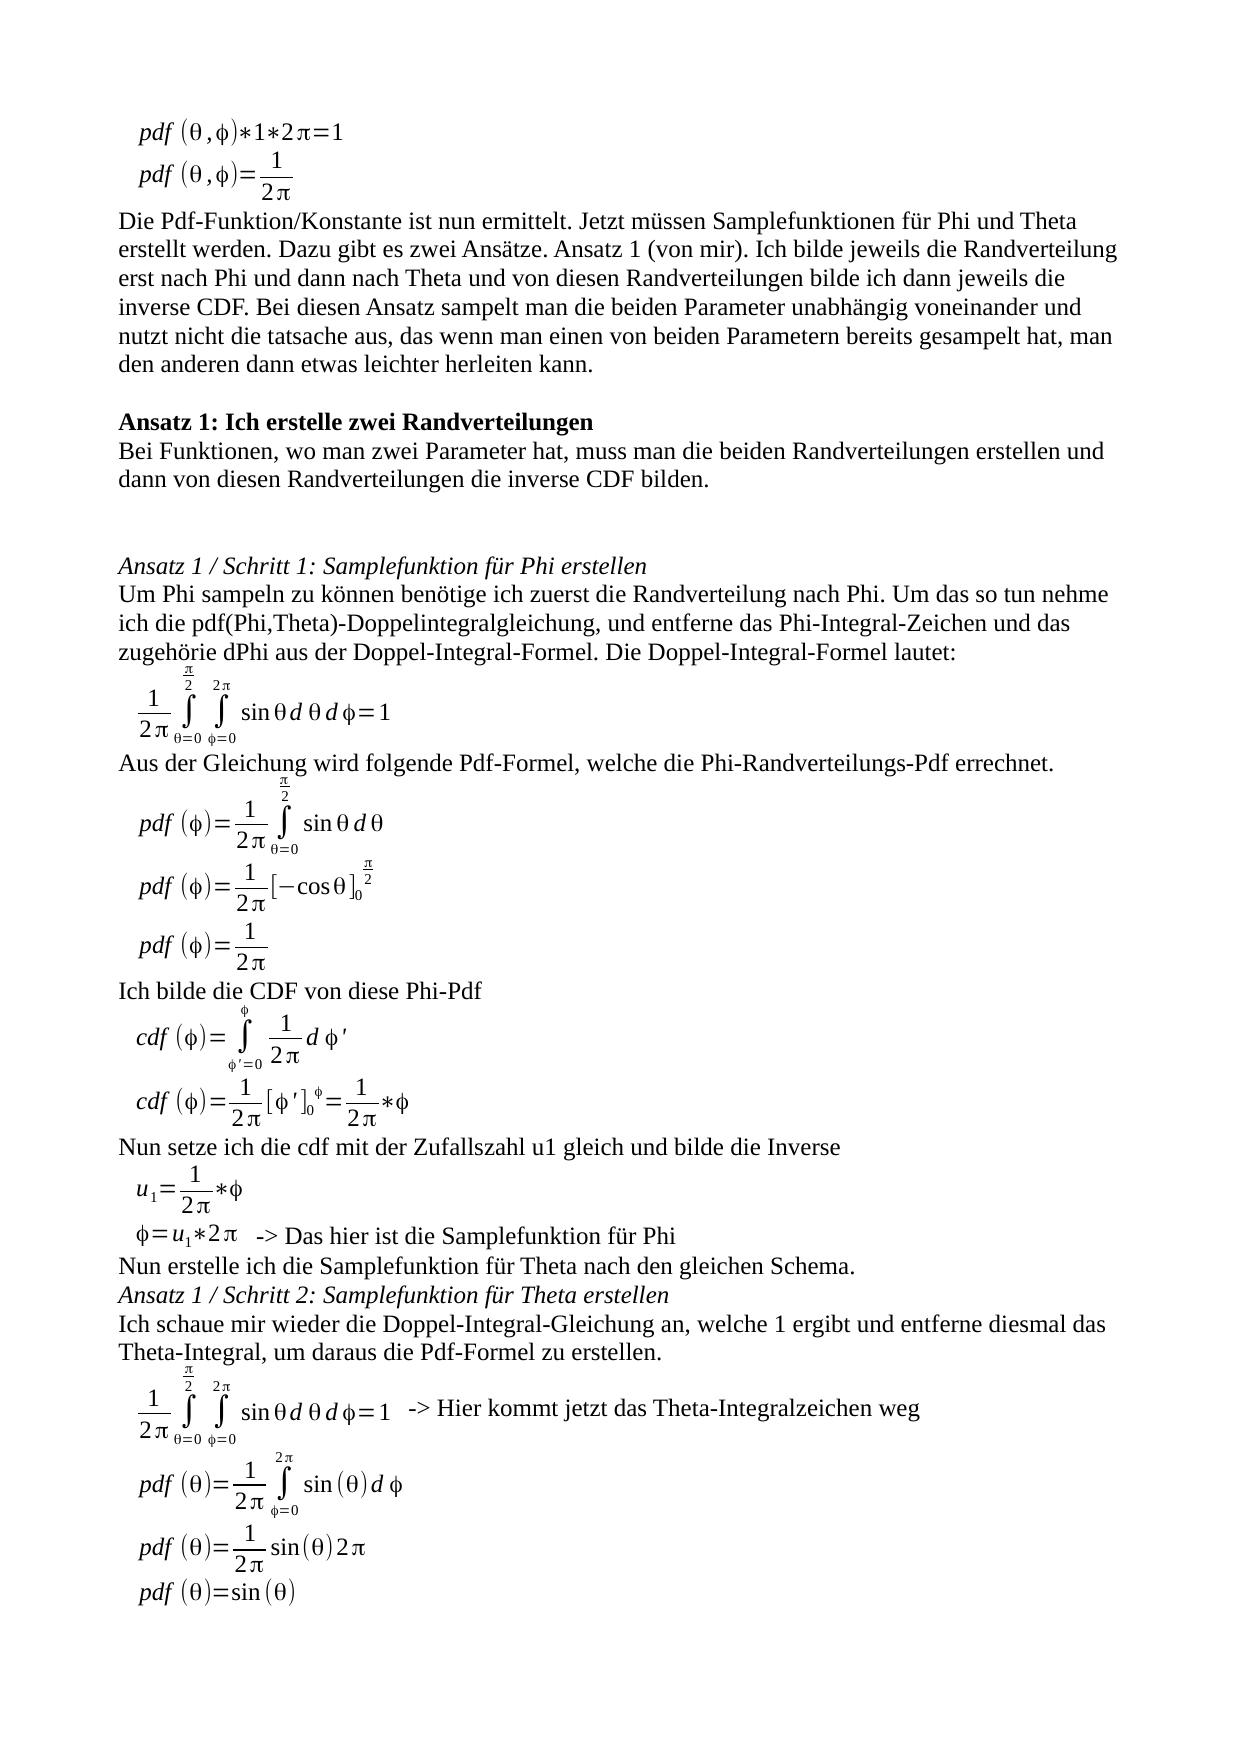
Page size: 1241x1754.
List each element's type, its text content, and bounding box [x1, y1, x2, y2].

text Um Phi sampeln zu können benötige ich zuerst die Randverteilung nach Phi. Um das so tun nehme ich die pdf(Phi,Theta)-Doppelintegralgleichung, und entferne das Phi-Integral-Zeichen und das zugehörie dPhi aus der Doppel-Integral-Formel. Die Doppel-Integral-Formel lautet: [118, 579, 1122, 666]
text Nun setze ich die cdf mit der Zufallszahl u1 gleich und bilde die Inverse [118, 1132, 1122, 1161]
text Ich bilde die CDF von diese Phi-Pdf [118, 976, 1122, 1005]
text Die Pdf-Funktion/Konstante ist nun ermittelt. Jetzt müssen Samplefunktionen für Phi und Theta erstellt werden. Dazu gibt es zwei Ansätze. Ansatz 1 (von mir). Ich bilde jeweils die Randverteilung erst nach Phi und dann nach Theta und von diesen Randverteilungen bilde ich dann jeweils die inverse CDF. Bei diesen Ansatz sampelt man die beiden Parameter unabhängig voneinander und nutzt nicht die tatsache aus, das wenn man einen von beiden Parametern bereits gesampelt hat, man den anderen dann etwas leichter herleiten kann. [118, 206, 1122, 378]
text Ich schaue mir wieder die Doppel-Integral-Gleichung an, welche 1 ergibt und entferne diesmal das Theta-Integral, um daraus die Pdf-Formel zu erstellen. [118, 1309, 1122, 1366]
text -> Hier kommt jetzt das Theta-Integralzeichen weg [118, 1366, 1122, 1448]
text Aus der Gleichung wird folgende Pdf-Formel, welche die Phi-Randverteilungs-Pdf errechnet. [118, 748, 1122, 777]
text Ansatz 1 / Schritt 1: Samplefunktion für Phi erstellen [118, 551, 1122, 579]
text Nun erstelle ich die Samplefunktion für Theta nach den gleichen Schema. [118, 1251, 1122, 1280]
text Ansatz 1 / Schritt 2: Samplefunktion für Theta erstellen [118, 1280, 1122, 1309]
text Bei Funktionen, wo man zwei Parameter hat, muss man die beiden Randverteilungen erstellen und dann von diesen Randverteilungen die inverse CDF bilden. [118, 436, 1122, 493]
text Ansatz 1: Ich erstelle zwei Randverteilungen [118, 407, 1122, 436]
text -> Das hier ist die Samplefunktion für Phi [118, 1220, 1122, 1251]
